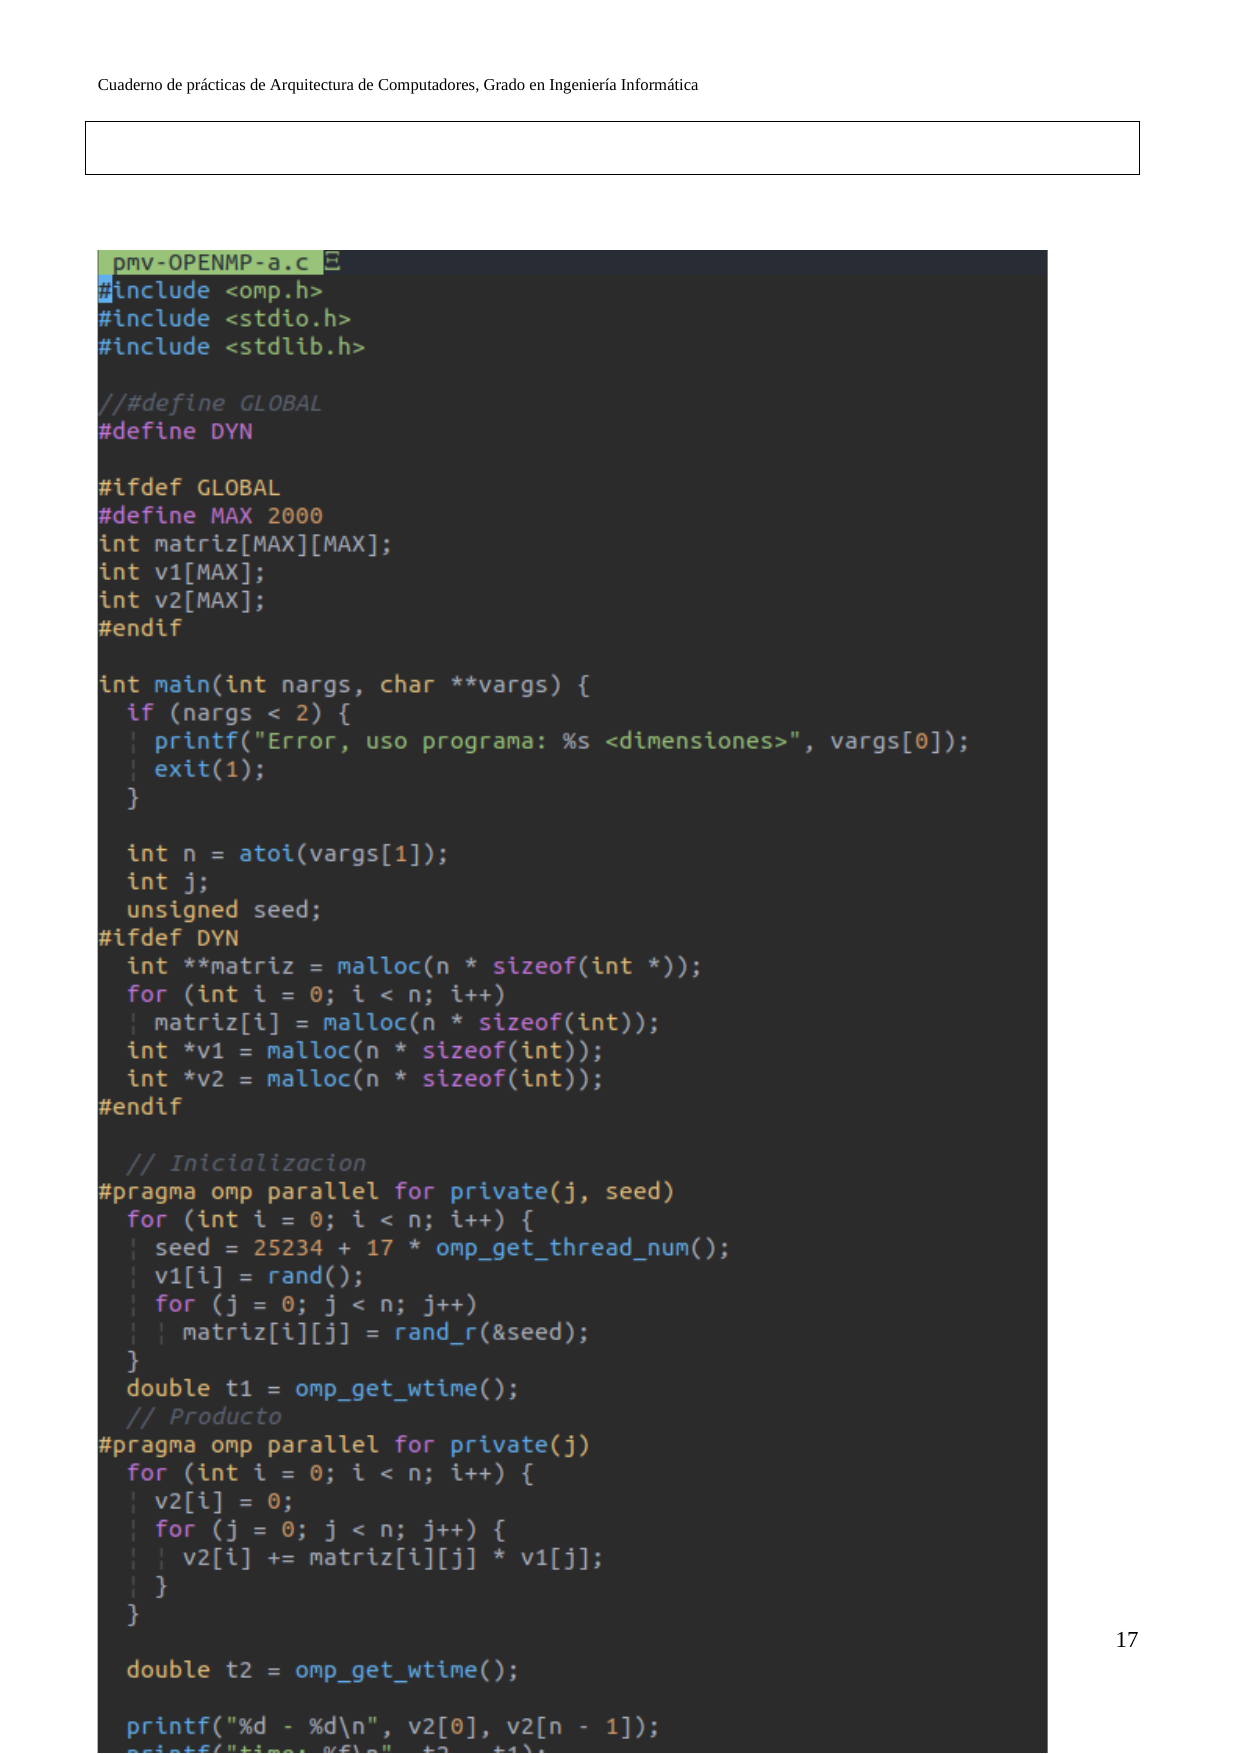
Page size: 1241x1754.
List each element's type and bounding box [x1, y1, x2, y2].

picture [97, 250, 1048, 1753]
table_header [86, 122, 1139, 174]
